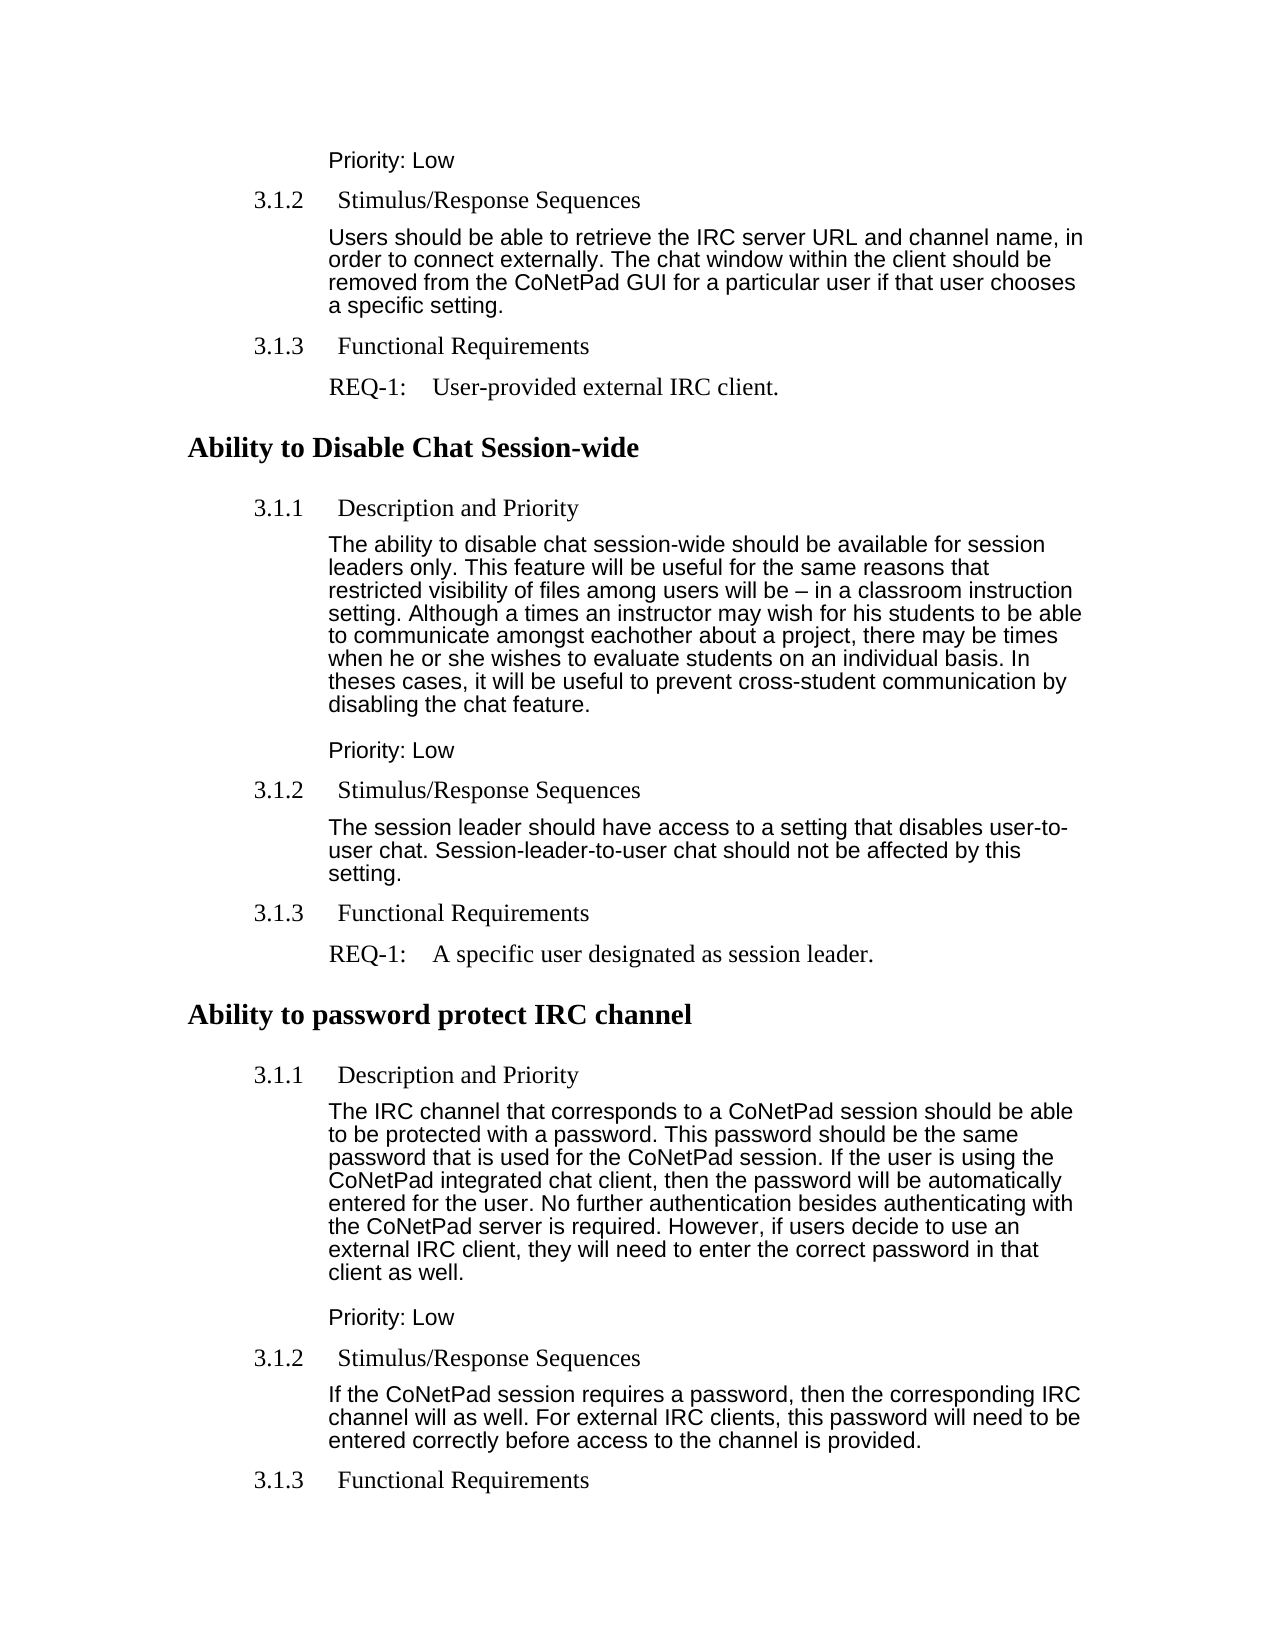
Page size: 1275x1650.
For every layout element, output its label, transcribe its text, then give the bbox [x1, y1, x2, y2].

text Users should be able to retrieve the IRC server URL and channel name, in order to connect externally. The chat window within the client should be removed from the CoNetPad GUI for a particular user if that user chooses a specific setting. [328, 227, 1087, 318]
text REQ-1: User-provided external IRC client. [328, 372, 1087, 401]
text The session leader should have access to a setting that disables user-to-user chat. Session-leader-to-user chat should not be affected by this setting. [328, 817, 1087, 886]
text 3.1.3 Functional Requirements [253, 898, 1087, 927]
text 3.1.3 Functional Requirements [253, 1465, 1087, 1494]
text 3.1.1 Description and Priority [253, 493, 1087, 521]
text 3.1.3 Functional Requirements [253, 331, 1087, 359]
text Priority: Low [328, 150, 1087, 173]
text 3.1.1 Description and Priority [253, 1060, 1087, 1089]
text 3.1.2 Stimulus/Response Sequences [253, 776, 1087, 804]
text Priority: Low [328, 1307, 1087, 1330]
text The IRC channel that corresponds to a CoNetPad session should be able to be protected with a password. This password should be the same password that is used for the CoNetPad session. If the user is using the CoNetPad integrated chat client, then the password will be automatically entered for the user. No further authentication besides authenticating with the CoNetPad server is required. However, if users decide to use an external IRC client, they will need to enter the correct password in that client as well. [328, 1101, 1087, 1284]
subtitle Ability to Disable Chat Session-wide [187, 430, 1087, 463]
text If the CoNetPad session requires a password, then the corresponding IRC channel will as well. For external IRC clients, this password will need to be entered correctly before access to the channel is provided. [328, 1384, 1087, 1453]
text 3.1.2 Stimulus/Response Sequences [253, 185, 1087, 214]
subtitle Ability to password protect IRC channel [187, 997, 1087, 1031]
text 3.1.2 Stimulus/Response Sequences [253, 1343, 1087, 1372]
text Priority: Low [328, 740, 1087, 763]
text The ability to disable chat session-wide should be available for session leaders only. This feature will be useful for the same reasons that restricted visibility of files among users will be – in a classroom instruction setting. Although a times an instructor may wish for his students to be able to communicate amongst eachother about a project, there may be times when he or she wishes to evaluate students on an individual basis. In theses cases, it will be useful to prevent cross-student communication by disabling the chat feature. [328, 534, 1087, 717]
text REQ-1: A specific user designated as session leader. [328, 939, 1087, 968]
